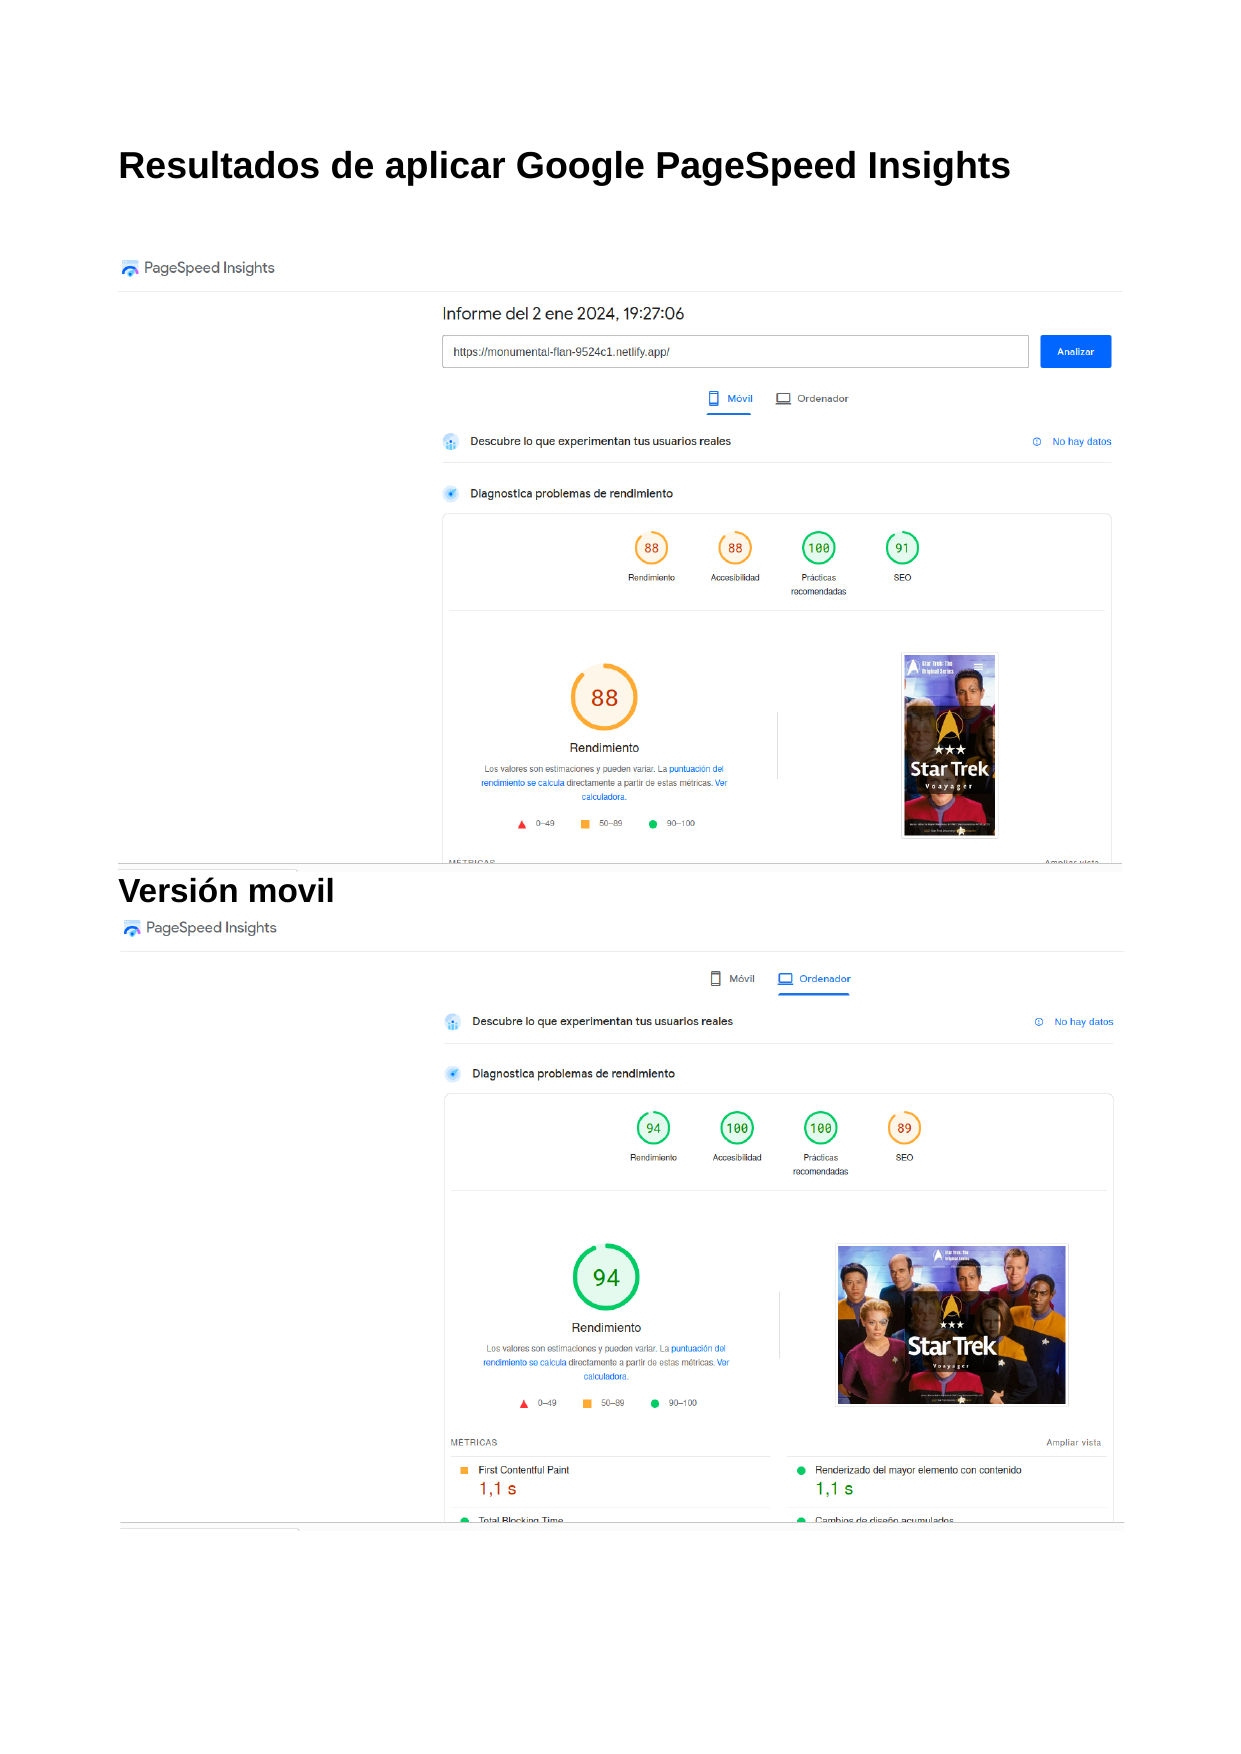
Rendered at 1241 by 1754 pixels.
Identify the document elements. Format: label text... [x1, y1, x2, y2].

picture [120, 910, 1125, 1531]
subtitle [118, 219, 1122, 250]
subtitle Resultados de aplicar Google PageSpeed Insights [118, 143, 1122, 186]
picture [118, 250, 1123, 872]
subtitle Versión movil [118, 872, 1122, 909]
